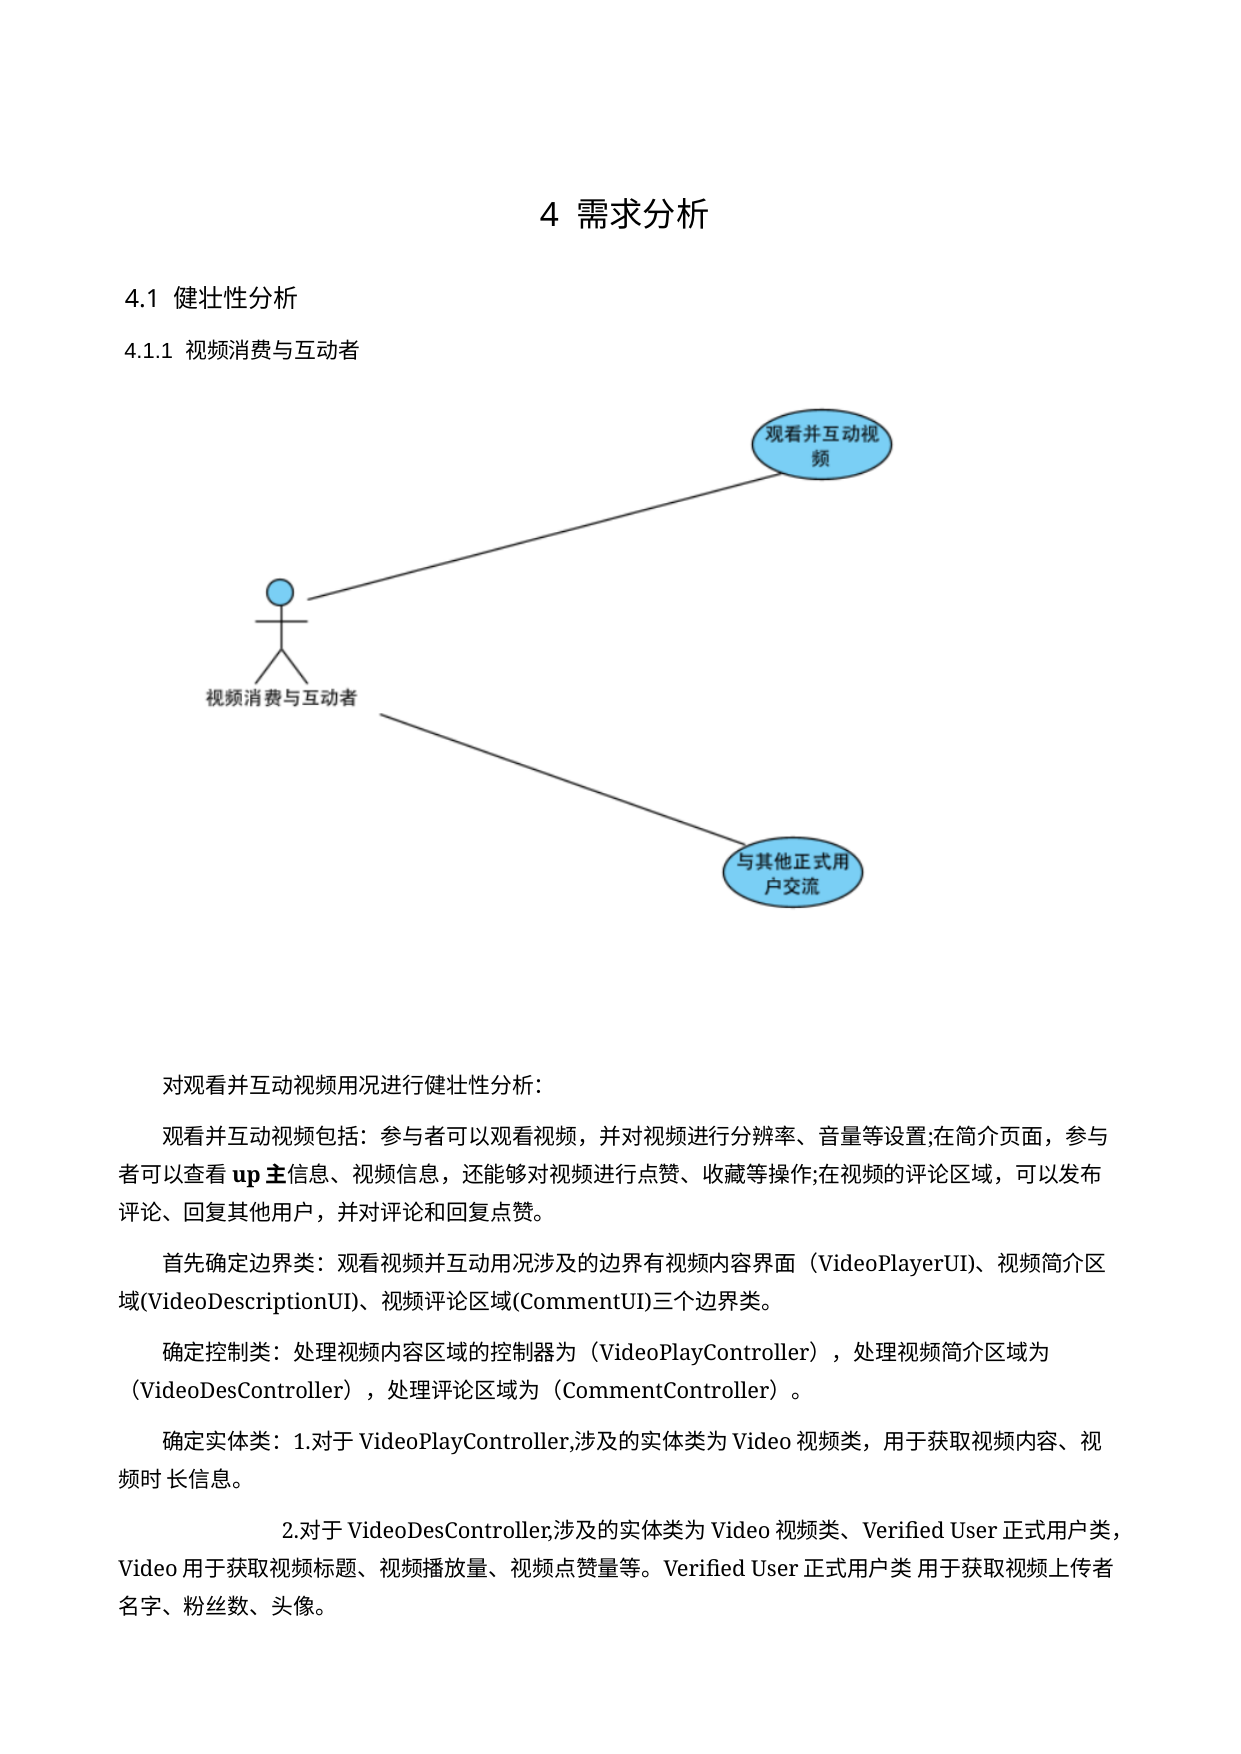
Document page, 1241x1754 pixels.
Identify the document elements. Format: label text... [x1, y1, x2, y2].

text 2.对于VideoDesController,涉及的实体类为Video视频类、Verified User正式用户类，Video用于获取视频标题、视频播放量、视频点赞量等。Verified User正式用户类 用于获取视频上传者名字、粉丝数、头像。 [118, 1513, 1122, 1621]
text 观看并互动视频包括：参与者可以观看视频，并对视频进行分辨率、音量等设置;在简介页面，参与者可以查看up主信息、视频信息，还能够对视频进行点赞、收藏等操作;在视频的评论区域，可以发布评论、回复其他用户，并对评论和回复点赞。 [118, 1119, 1122, 1227]
picture [118, 371, 1123, 1002]
subtitle 需求分析 [118, 188, 1122, 236]
text 首先确定边界类：观看视频并互动用况涉及的边界有视频内容界面（VideoPlayerUI)、视频简介区域(VideoDescriptionUI)、视频评论区域(CommentUI)三个边界类。 [118, 1246, 1122, 1316]
subtitle 视频消费与互动者 [118, 333, 1122, 365]
text 确定实体类：1.对于VideoPlayController,涉及的实体类为Video视频类，用于获取视频内容、视频时 长信息。 [118, 1424, 1122, 1494]
text 对观看并互动视频用况进行健壮性分析： [118, 1068, 1122, 1100]
text 确定控制类：处理视频内容区域的控制器为（VideoPlayController），处理视频简介区域为（VideoDesController），处理评论区域为（CommentController）。 [118, 1335, 1122, 1405]
subtitle 健壮性分析 [118, 278, 1122, 314]
